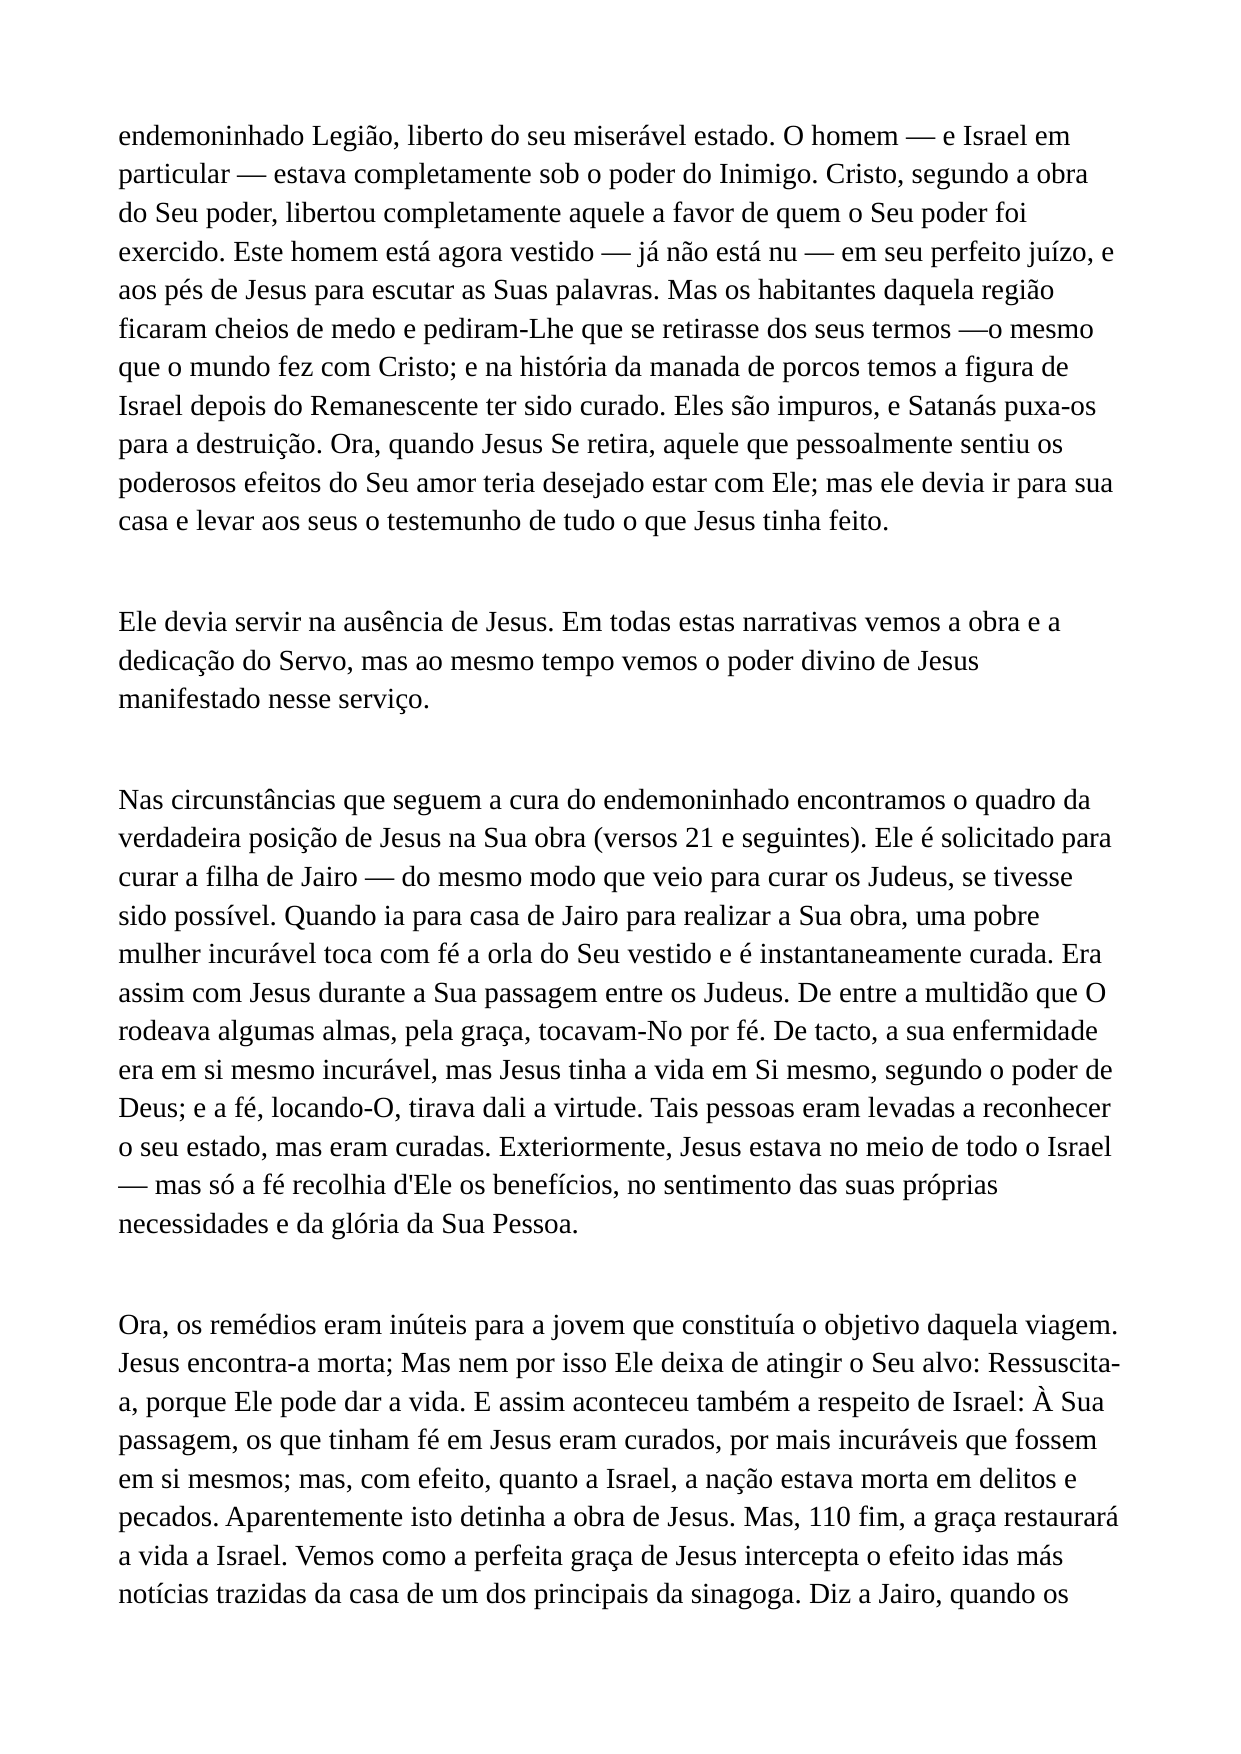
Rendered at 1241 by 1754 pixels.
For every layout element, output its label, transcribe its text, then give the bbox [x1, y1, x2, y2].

text Ele devia servir na ausência de Jesus. Em todas estas narrativas vemos a obra e a dedicação do Servo, mas ao mesmo tempo vemos o poder divino de Jesus manifestado nesse serviço. [118, 604, 1122, 715]
text Nas circunstâncias que seguem a cura do endemoninhado encontramos o quadro da verdadeira posição de Jesus na Sua obra (versos 21 e seguintes). Ele é solicitado para curar a filha de Jairo — do mesmo modo que veio para curar os Judeus, se tivesse sido possível. Quando ia para casa de Jairo para realizar a Sua obra, uma pobre mulher incurável toca com fé a orla do Seu vestido e é instantaneamente curada. Era assim com Jesus durante a Sua passagem entre os Judeus. De entre a multidão que O rodeava algumas almas, pela graça, tocavam-No por fé. De tacto, a sua enfermidade era em si mesmo incurável, mas Jesus tinha a vida em Si mesmo, segundo o poder de Deus; e a fé, locando-O, tirava dali a virtude. Tais pessoas eram levadas a reconhecer o seu estado, mas eram curadas. Exteriormente, Jesus estava no meio de todo o Israel — mas só a fé recolhia d'Ele os benefícios, no sentimento das suas próprias necessidades e da glória da Sua Pessoa. [118, 782, 1122, 1239]
text Ora, os remédios eram inúteis para a jovem que constituía o objetivo daquela viagem. Jesus encontra-a morta; Mas nem por isso Ele deixa de atingir o Seu alvo: Ressuscita-a, porque Ele pode dar a vida. E assim aconteceu também a respeito de Israel: À Sua passagem, os que tinham fé em Jesus eram curados, por mais incuráveis que fossem em si mesmos; mas, com efeito, quanto a Israel, a nação estava morta em delitos e pecados. Aparentemente isto detinha a obra de Jesus. Mas, 110 fim, a graça restaurará a vida a Israel. Vemos como a perfeita graça de Jesus intercepta o efeito idas más notícias trazidas da casa de um dos principais da sinagoga. Diz a Jairo, quando os [118, 1307, 1122, 1610]
text endemoninhado Legião, liberto do seu miserável estado. O homem — e Israel em particular — estava completamente sob o poder do Inimigo. Cristo, segundo a obra do Seu poder, libertou completamente aquele a favor de quem o Seu poder foi exercido. Este homem está agora vestido — já não está nu — em seu perfeito juízo, e aos pés de Jesus para escutar as Suas palavras. Mas os habitantes daquela região ficaram cheios de medo e pediram-Lhe que se retirasse dos seus termos —o mesmo que o mundo fez com Cristo; e na história da manada de porcos temos a figura de Israel depois do Remanescente ter sido curado. Eles são impuros, e Satanás puxa-os para a destruição. Ora, quando Jesus Se retira, aquele que pessoalmente sentiu os poderosos efeitos do Seu amor teria desejado estar com Ele; mas ele devia ir para sua casa e levar aos seus o testemunho de tudo o que Jesus tinha feito. [118, 118, 1122, 537]
